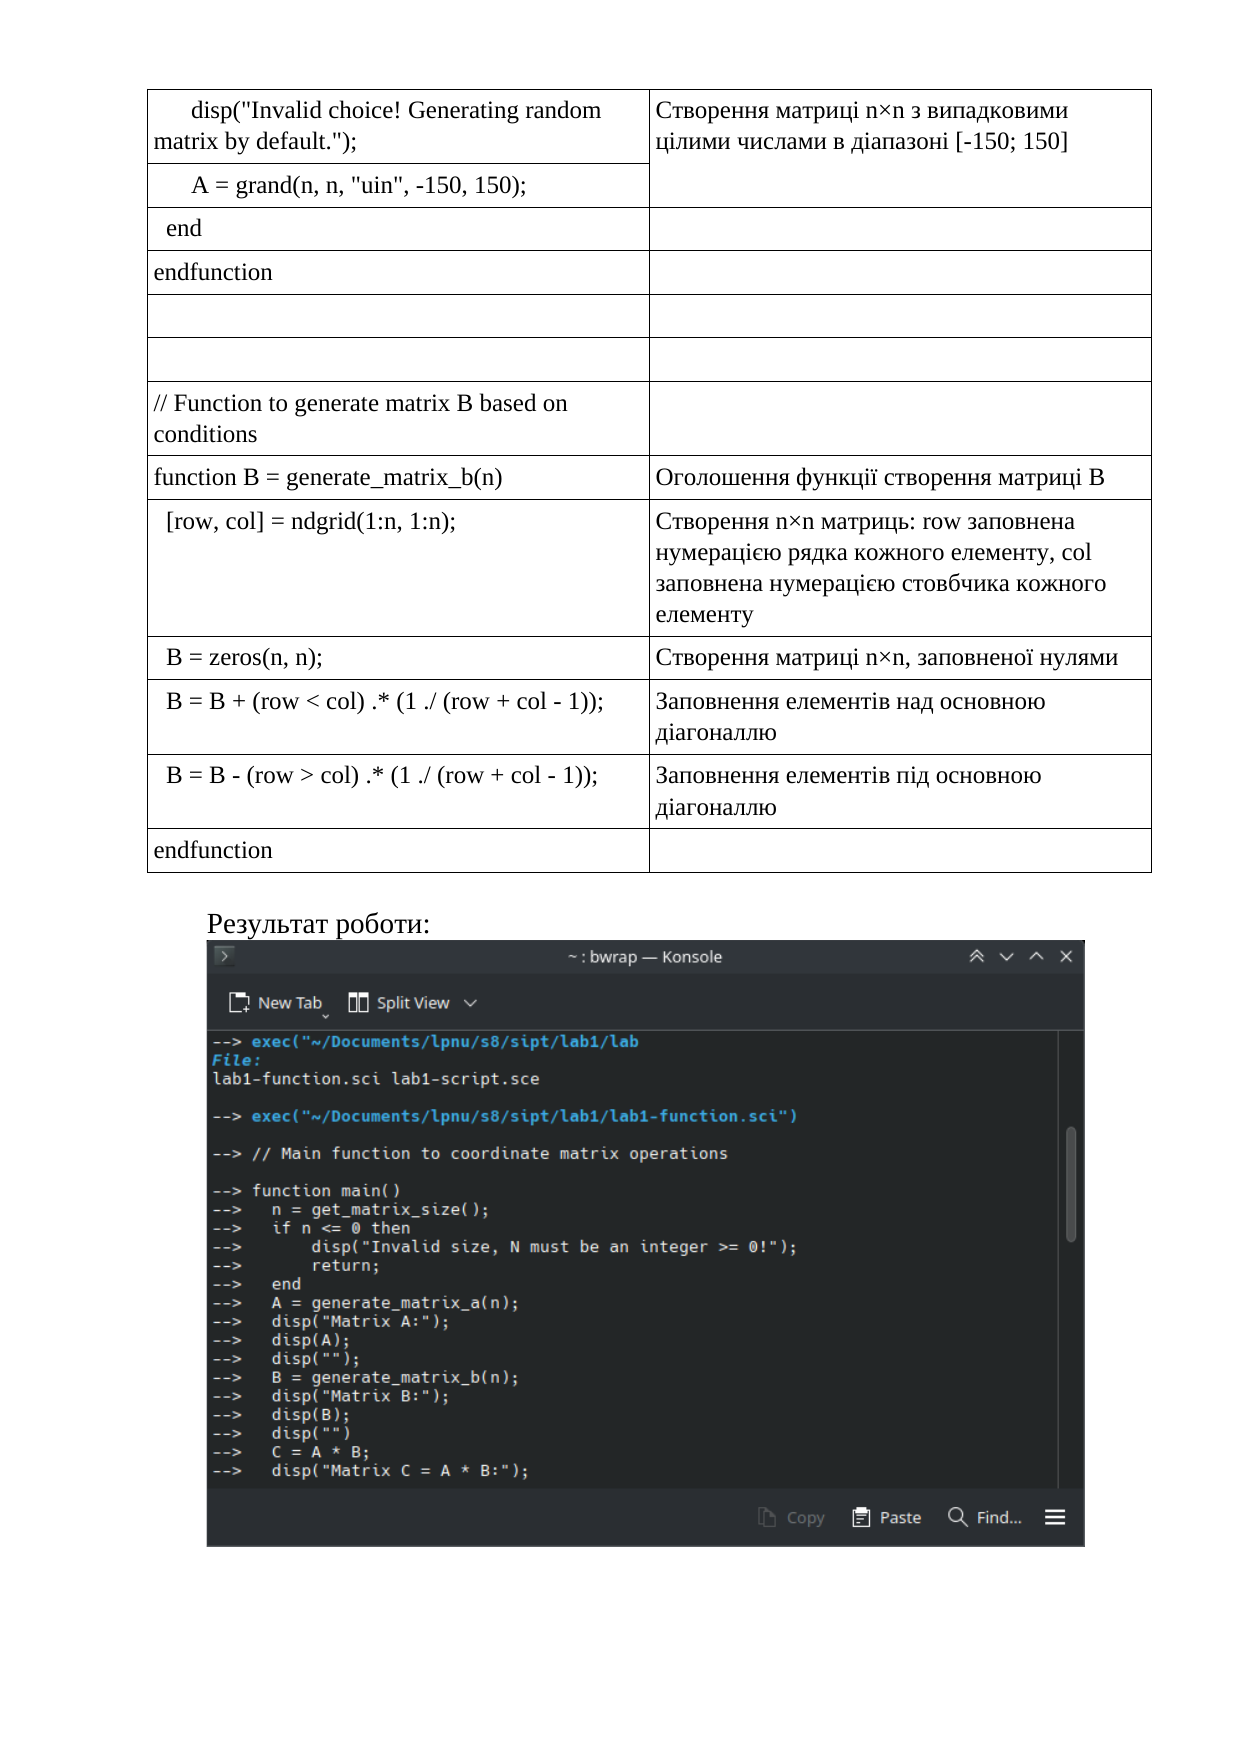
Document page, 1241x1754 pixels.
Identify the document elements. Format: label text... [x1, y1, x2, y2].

table_cell [650, 829, 1151, 872]
table_cell disp("Invalid choice! Generating random matrix by default."); [148, 90, 649, 163]
table_cell Заповнення елементів над основною діагоналлю [650, 680, 1151, 754]
table_cell end [148, 208, 649, 250]
table_cell Створення n×n матриць: row заповнена нумерацією рядка кожного елементу, col заповнена нумерацією стовбчика кожного елементу [650, 500, 1151, 636]
table_cell Заповнення елементів під основною діагоналлю [650, 755, 1151, 828]
subtitle Результат роботи: [148, 906, 1152, 940]
table_cell [148, 338, 649, 381]
table_cell A = grand(n, n, "uin", -150, 150); [148, 164, 649, 207]
table_cell [650, 251, 1151, 294]
table_cell Оголошення функції створення матриці B [650, 456, 1151, 499]
table_cell [650, 208, 1151, 250]
table_cell // Function to generate matrix B based on conditions [148, 382, 649, 455]
picture [206, 940, 1085, 1547]
table_cell [148, 295, 649, 337]
table_cell Створення матриці n×n, заповненої нулями [650, 637, 1151, 679]
table_cell [650, 295, 1151, 337]
table_cell [row, col] = ndgrid(1:n, 1:n); [148, 500, 649, 636]
table_cell [650, 382, 1151, 455]
table_cell Створення матриці n×n з випадковими цілими числами в діапазоні [-150; 150] [650, 90, 1151, 207]
table_cell [650, 338, 1151, 381]
table_cell function B = generate_matrix_b(n) [148, 456, 649, 499]
table_cell endfunction [148, 829, 649, 872]
table_cell B = zeros(n, n); [148, 637, 649, 679]
table_cell B = B + (row < col) .* (1 ./ (row + col - 1)); [148, 680, 649, 754]
table_cell endfunction [148, 251, 649, 294]
table_cell B = B - (row > col) .* (1 ./ (row + col - 1)); [148, 755, 649, 828]
